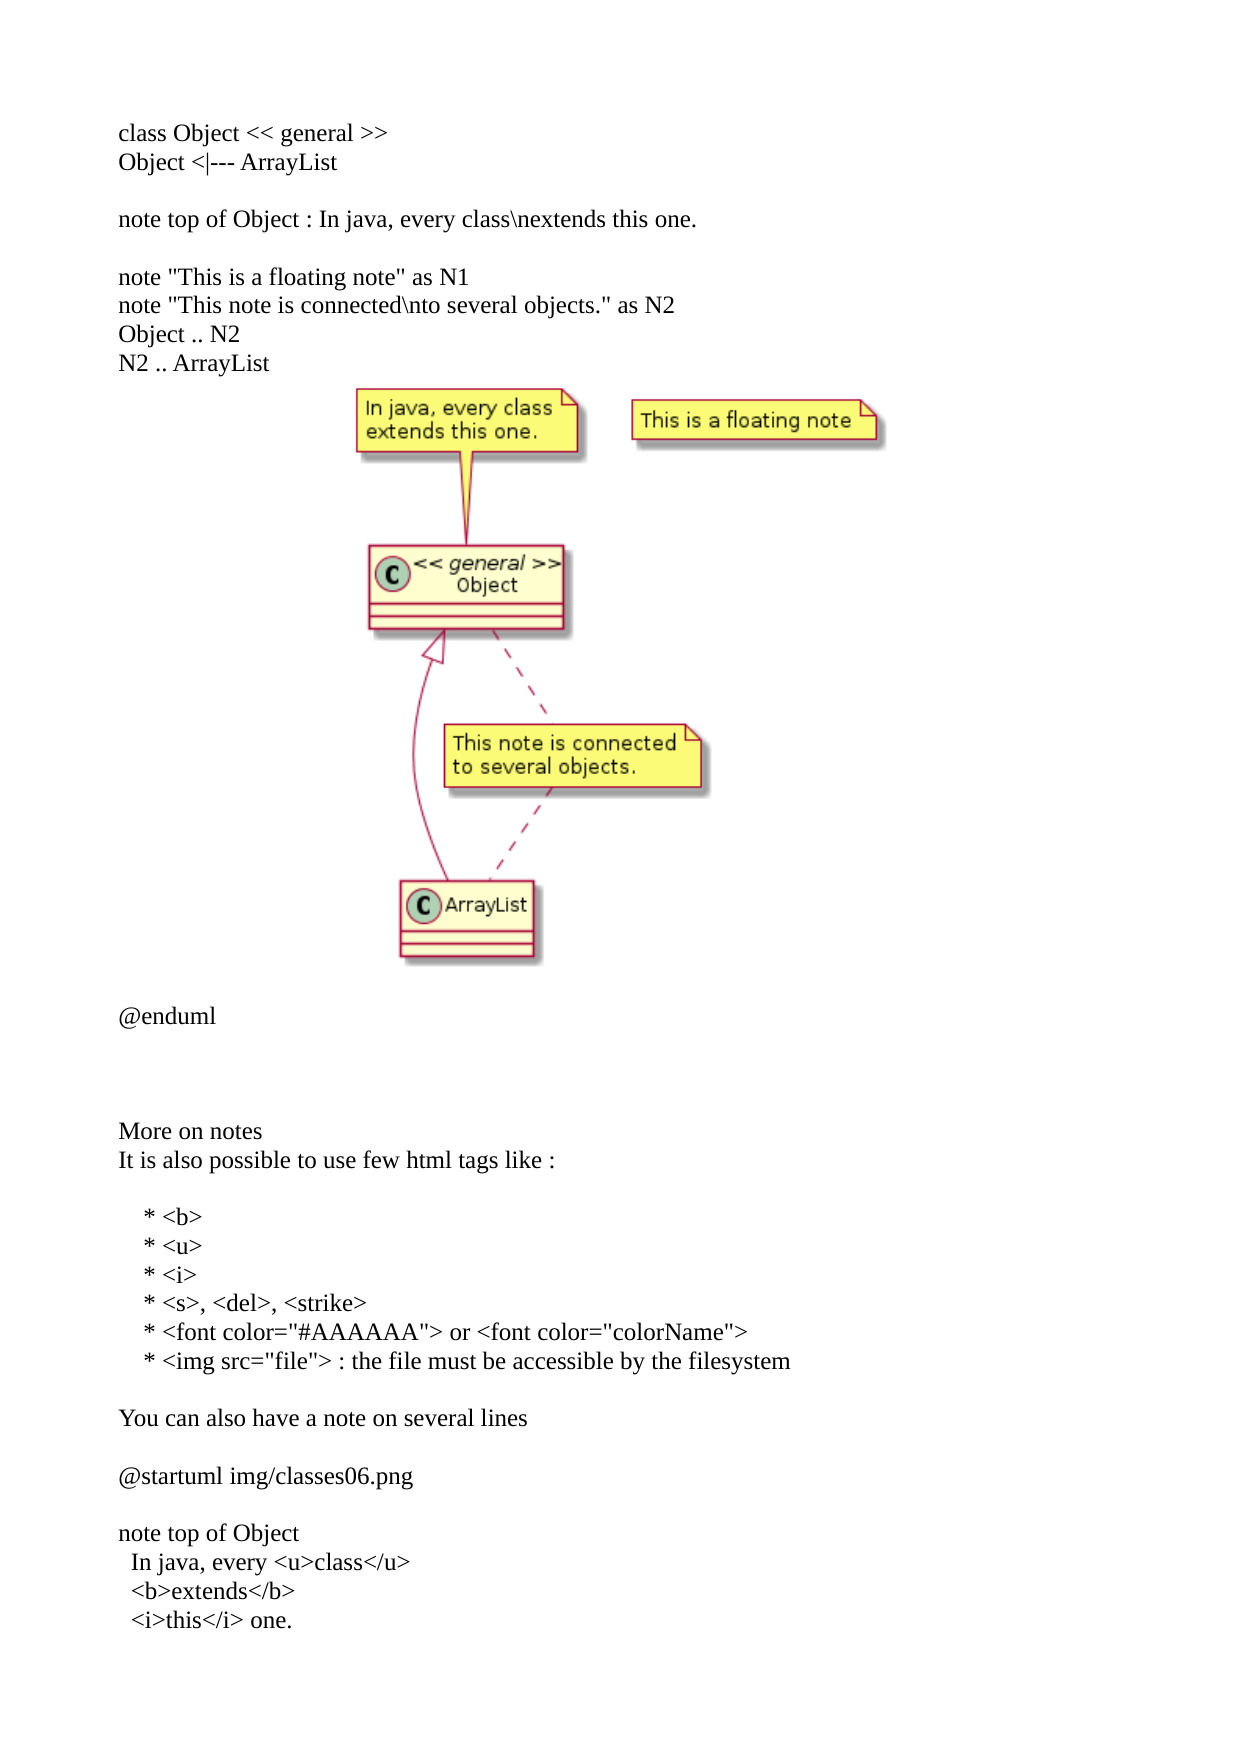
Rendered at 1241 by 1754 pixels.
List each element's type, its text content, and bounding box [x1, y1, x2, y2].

text note "This is a floating note" as N1 [118, 262, 1122, 291]
text * <b> [118, 1202, 1122, 1231]
picture [347, 376, 893, 973]
text note top of Object [118, 1518, 1122, 1547]
text Object .. N2 [118, 319, 1122, 348]
text In java, every <u>class</u> [118, 1547, 1122, 1576]
text It is also possible to use few html tags like : [118, 1145, 1122, 1173]
text N2 .. ArrayList [118, 348, 1122, 377]
text * <u> [118, 1231, 1122, 1260]
text * <img src="file"> : the file must be accessible by the filesystem [118, 1346, 1122, 1375]
text @enduml [118, 1001, 1122, 1030]
text * <font color="#AAAAAA"> or <font color="colorName"> [118, 1317, 1122, 1346]
text note "This note is connected\nto several objects." as N2 [118, 291, 1122, 319]
text You can also have a note on several lines [118, 1403, 1122, 1432]
text note top of Object : In java, every class\nextends this one. [118, 204, 1122, 233]
text More on notes [118, 1116, 1122, 1145]
text <i>this</i> one. [118, 1605, 1122, 1633]
text * <i> [118, 1260, 1122, 1288]
text Object <|--- ArrayList [118, 147, 1122, 176]
text * <s>, <del>, <strike> [118, 1288, 1122, 1317]
text class Object << general >> [118, 118, 1122, 147]
text <b>extends</b> [118, 1576, 1122, 1605]
text @startuml img/classes06.png [118, 1461, 1122, 1490]
